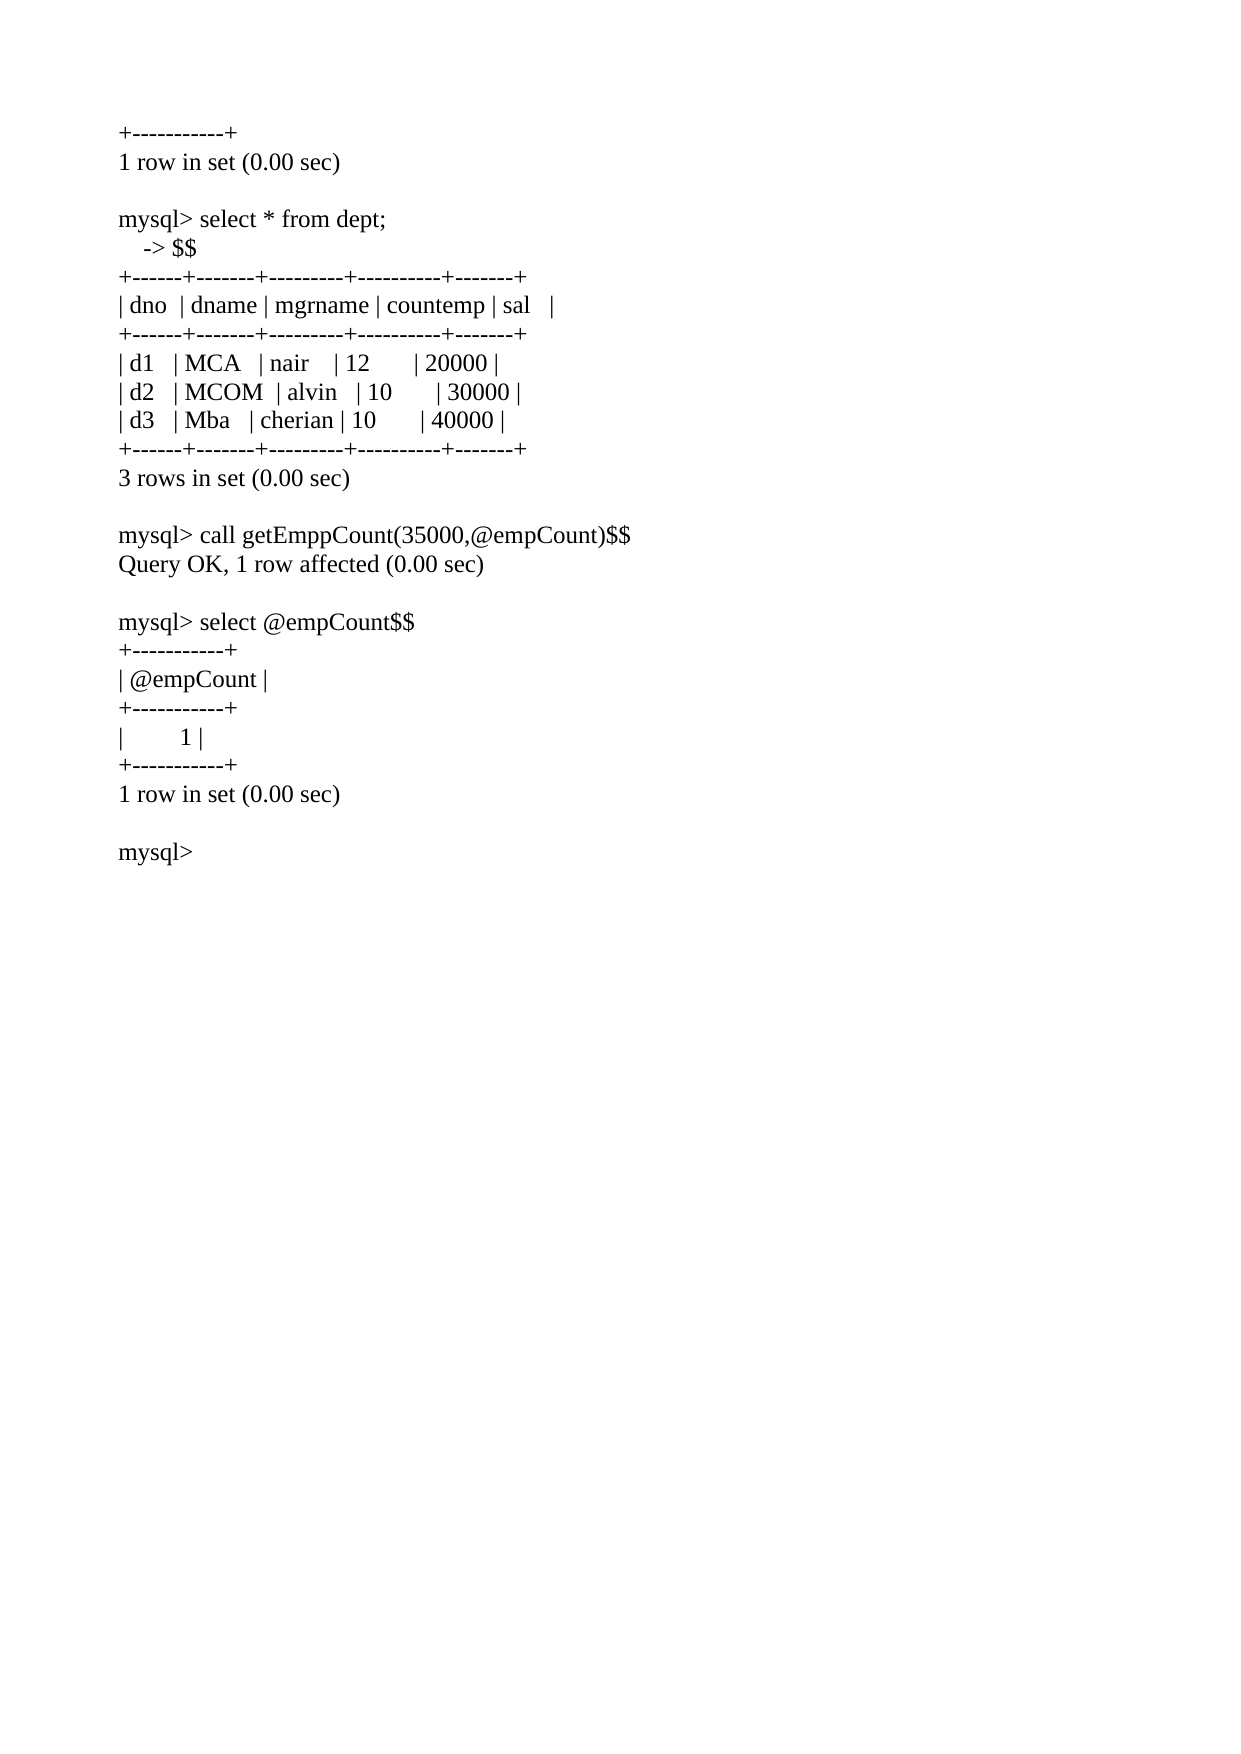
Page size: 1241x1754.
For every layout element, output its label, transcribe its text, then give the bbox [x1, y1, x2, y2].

text +-----------+ [118, 693, 1122, 722]
text | d2 | MCOM | alvin | 10 | 30000 | [118, 377, 1122, 406]
text +-----------+ [118, 751, 1122, 779]
text 1 row in set (0.00 sec) [118, 779, 1122, 808]
text mysql> [118, 837, 1122, 866]
text +-----------+ [118, 118, 1122, 147]
text 1 row in set (0.00 sec) [118, 147, 1122, 176]
text | @empCount | [118, 664, 1122, 693]
text 3 rows in set (0.00 sec) [118, 463, 1122, 492]
text mysql> select * from dept; [118, 204, 1122, 233]
text +-----------+ [118, 636, 1122, 664]
text -> $$ [118, 233, 1122, 262]
text | 1 | [118, 722, 1122, 751]
text +------+-------+---------+----------+-------+ [118, 262, 1122, 291]
text +------+-------+---------+----------+-------+ [118, 434, 1122, 463]
text | d1 | MCA | nair | 12 | 20000 | [118, 348, 1122, 377]
text | dno | dname | mgrname | countemp | sal | [118, 291, 1122, 319]
text mysql> call getEmppCount(35000,@empCount)$$ [118, 521, 1122, 549]
text mysql> select @empCount$$ [118, 607, 1122, 636]
text +------+-------+---------+----------+-------+ [118, 319, 1122, 348]
text | d3 | Mba | cherian | 10 | 40000 | [118, 406, 1122, 434]
text Query OK, 1 row affected (0.00 sec) [118, 549, 1122, 578]
